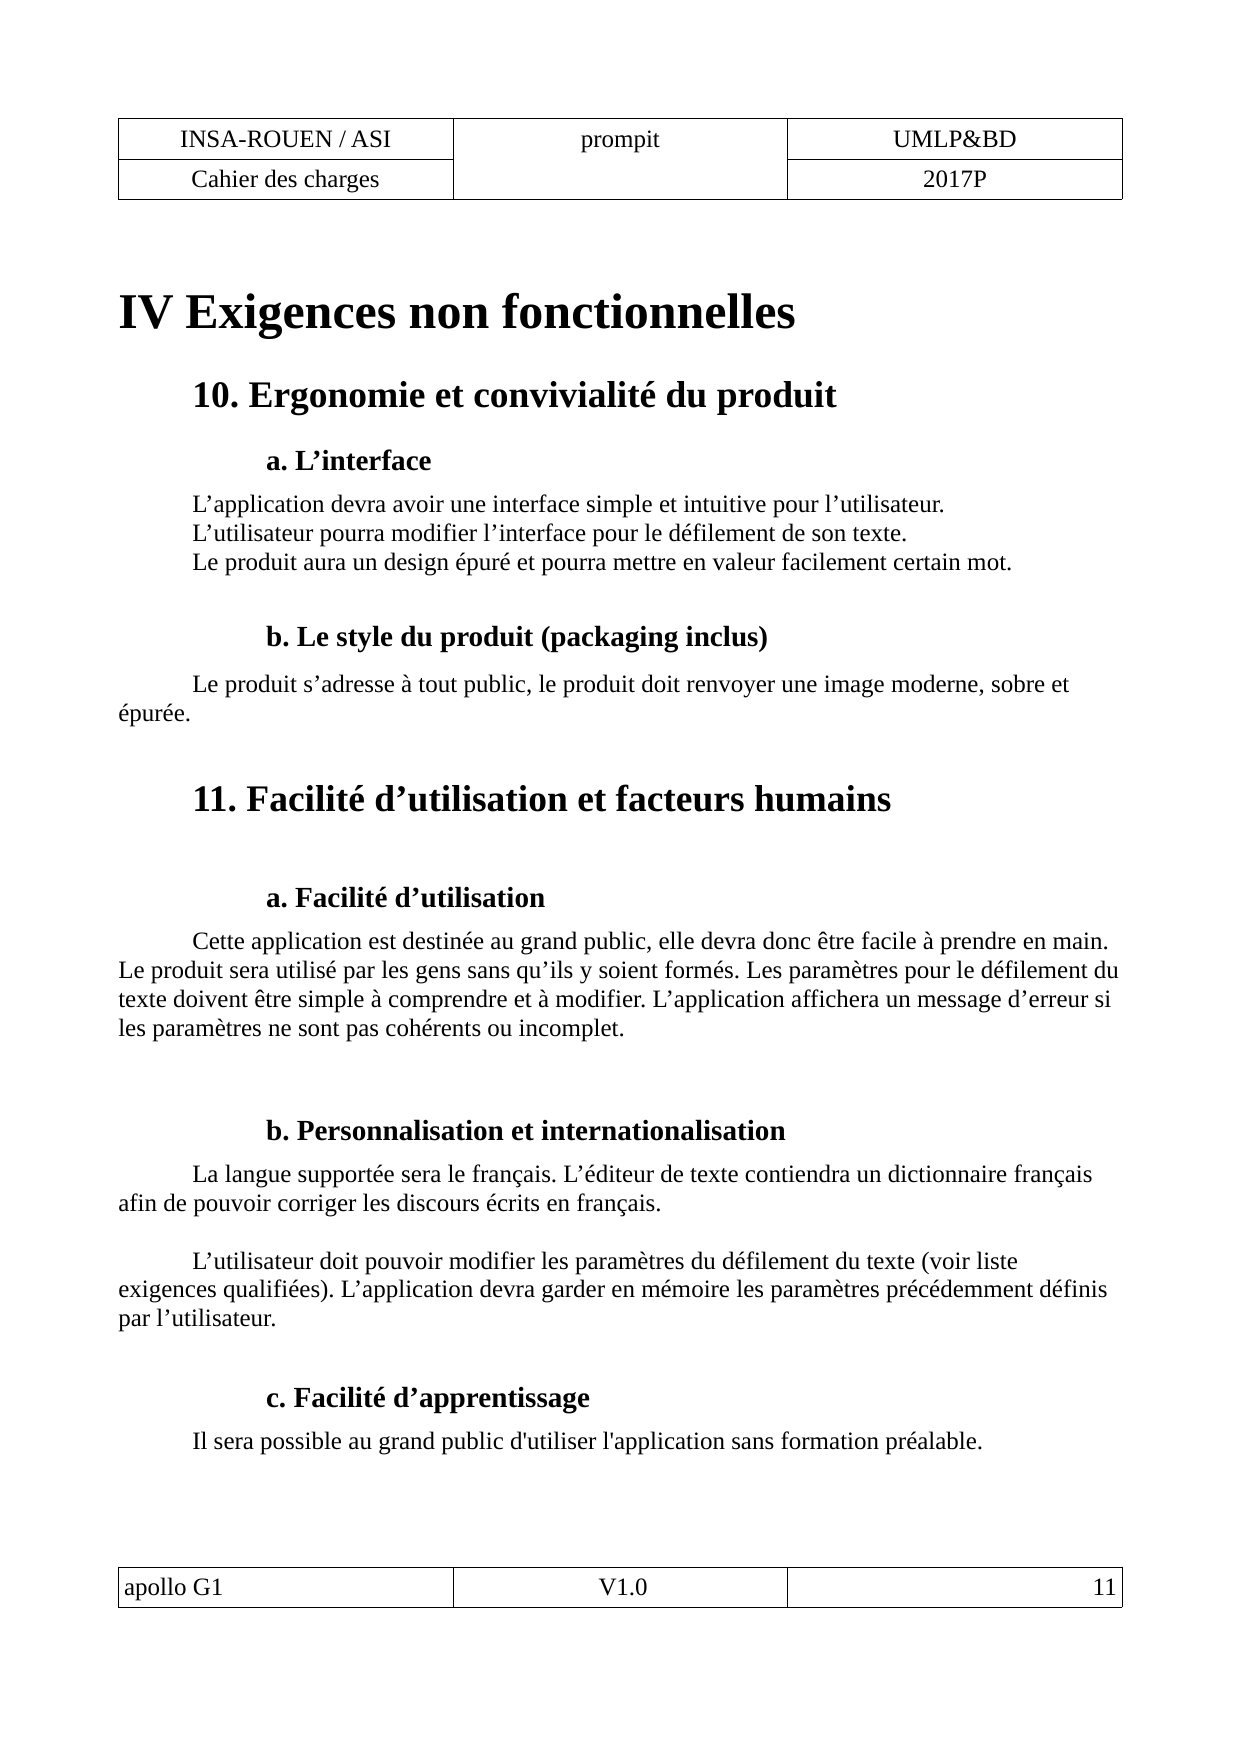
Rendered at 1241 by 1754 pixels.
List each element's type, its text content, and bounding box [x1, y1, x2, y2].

subtitle 11. Facilité d’utilisation et facteurs humains [118, 777, 1122, 820]
subtitle b. Personnalisation et internationalisation [118, 1113, 1122, 1147]
subtitle a. L’interface [118, 443, 1122, 477]
subtitle 10. Ergonomie et convivialité du produit [118, 373, 1122, 416]
text L’utilisateur doit pouvoir modifier les paramètres du défilement du texte (voir liste exigences qualifiées). L’application devra garder en mémoire les paramètres précédemment définis par l’utilisateur. [118, 1246, 1122, 1332]
text Le produit aura un design épuré et pourra mettre en valeur facilement certain mot. [118, 547, 1122, 575]
text Cette application est destinée au grand public, elle devra donc être facile à prendre en main. Le produit sera utilisé par les gens sans qu’ils y soient formés. Les paramètres pour le défilement du texte doivent être simple à comprendre et à modifier. L’application affichera un message d’erreur si les paramètres ne sont pas cohérents ou incomplet. [118, 926, 1122, 1041]
text La langue supportée sera le français. L’éditeur de texte contiendra un dictionnaire français afin de pouvoir corriger les discours écrits en français. [118, 1159, 1122, 1217]
subtitle IV Exigences non fonctionnelles [118, 282, 1122, 339]
text L’utilisateur pourra modifier l’interface pour le défilement de son texte. [118, 518, 1122, 547]
text Le produit s’adresse à tout public, le produit doit renvoyer une image moderne, sobre et épurée. [118, 665, 1122, 727]
text L’application devra avoir une interface simple et intuitive pour l’utilisateur. [118, 489, 1122, 518]
subtitle a. Facilité d’utilisation [118, 880, 1122, 914]
subtitle b. Le style du produit (packaging inclus) [118, 619, 1122, 652]
subtitle c. Facilité d’apprentissage [118, 1380, 1122, 1414]
text Il sera possible au grand public d'utiliser l'application sans formation préalable. [118, 1426, 1122, 1455]
